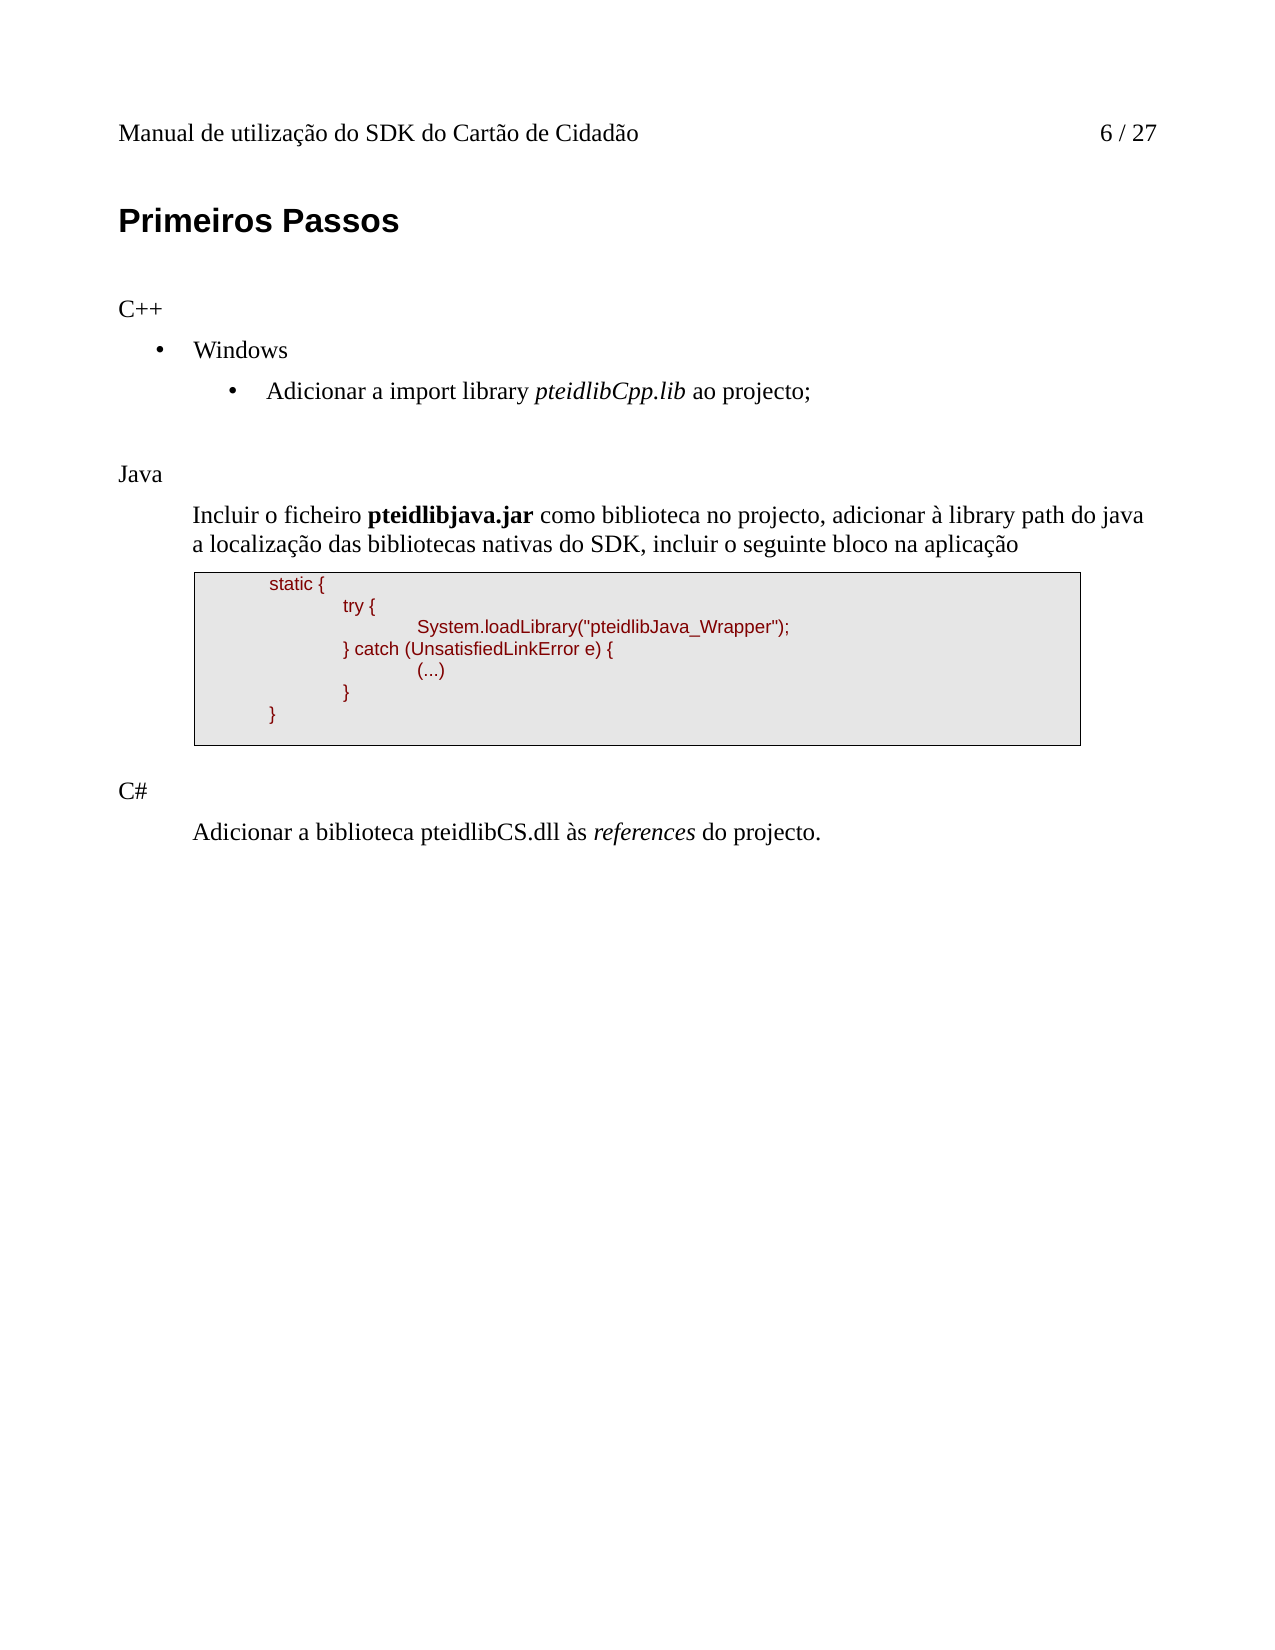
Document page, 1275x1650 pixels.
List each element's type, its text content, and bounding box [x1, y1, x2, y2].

text static { [195, 573, 1080, 594]
text try { [195, 594, 1080, 616]
text System.loadLibrary("pteidlibJava_Wrapper"); [195, 616, 1080, 638]
text Java [118, 459, 1157, 487]
text (...) [195, 659, 1080, 681]
text Incluir o ficheiro pteidlibjava.jar como biblioteca no projecto, adicionar à library path do java a localização das bibliotecas nativas do SDK, incluir o seguinte bloco na aplicação [192, 500, 1157, 557]
text } [195, 702, 1080, 724]
subtitle Primeiros Passos [118, 201, 1157, 240]
list Adicionar a import library pteidlibCpp.lib ao projecto; [228, 376, 1157, 405]
text C# [118, 776, 1157, 805]
list Windows [156, 335, 1157, 364]
text } [195, 681, 1080, 702]
text C++ [118, 294, 1157, 322]
text Adicionar a biblioteca pteidlibCS.dll às references do projecto. [192, 817, 1157, 846]
text } catch (UnsatisfiedLinkError e) { [195, 638, 1080, 659]
